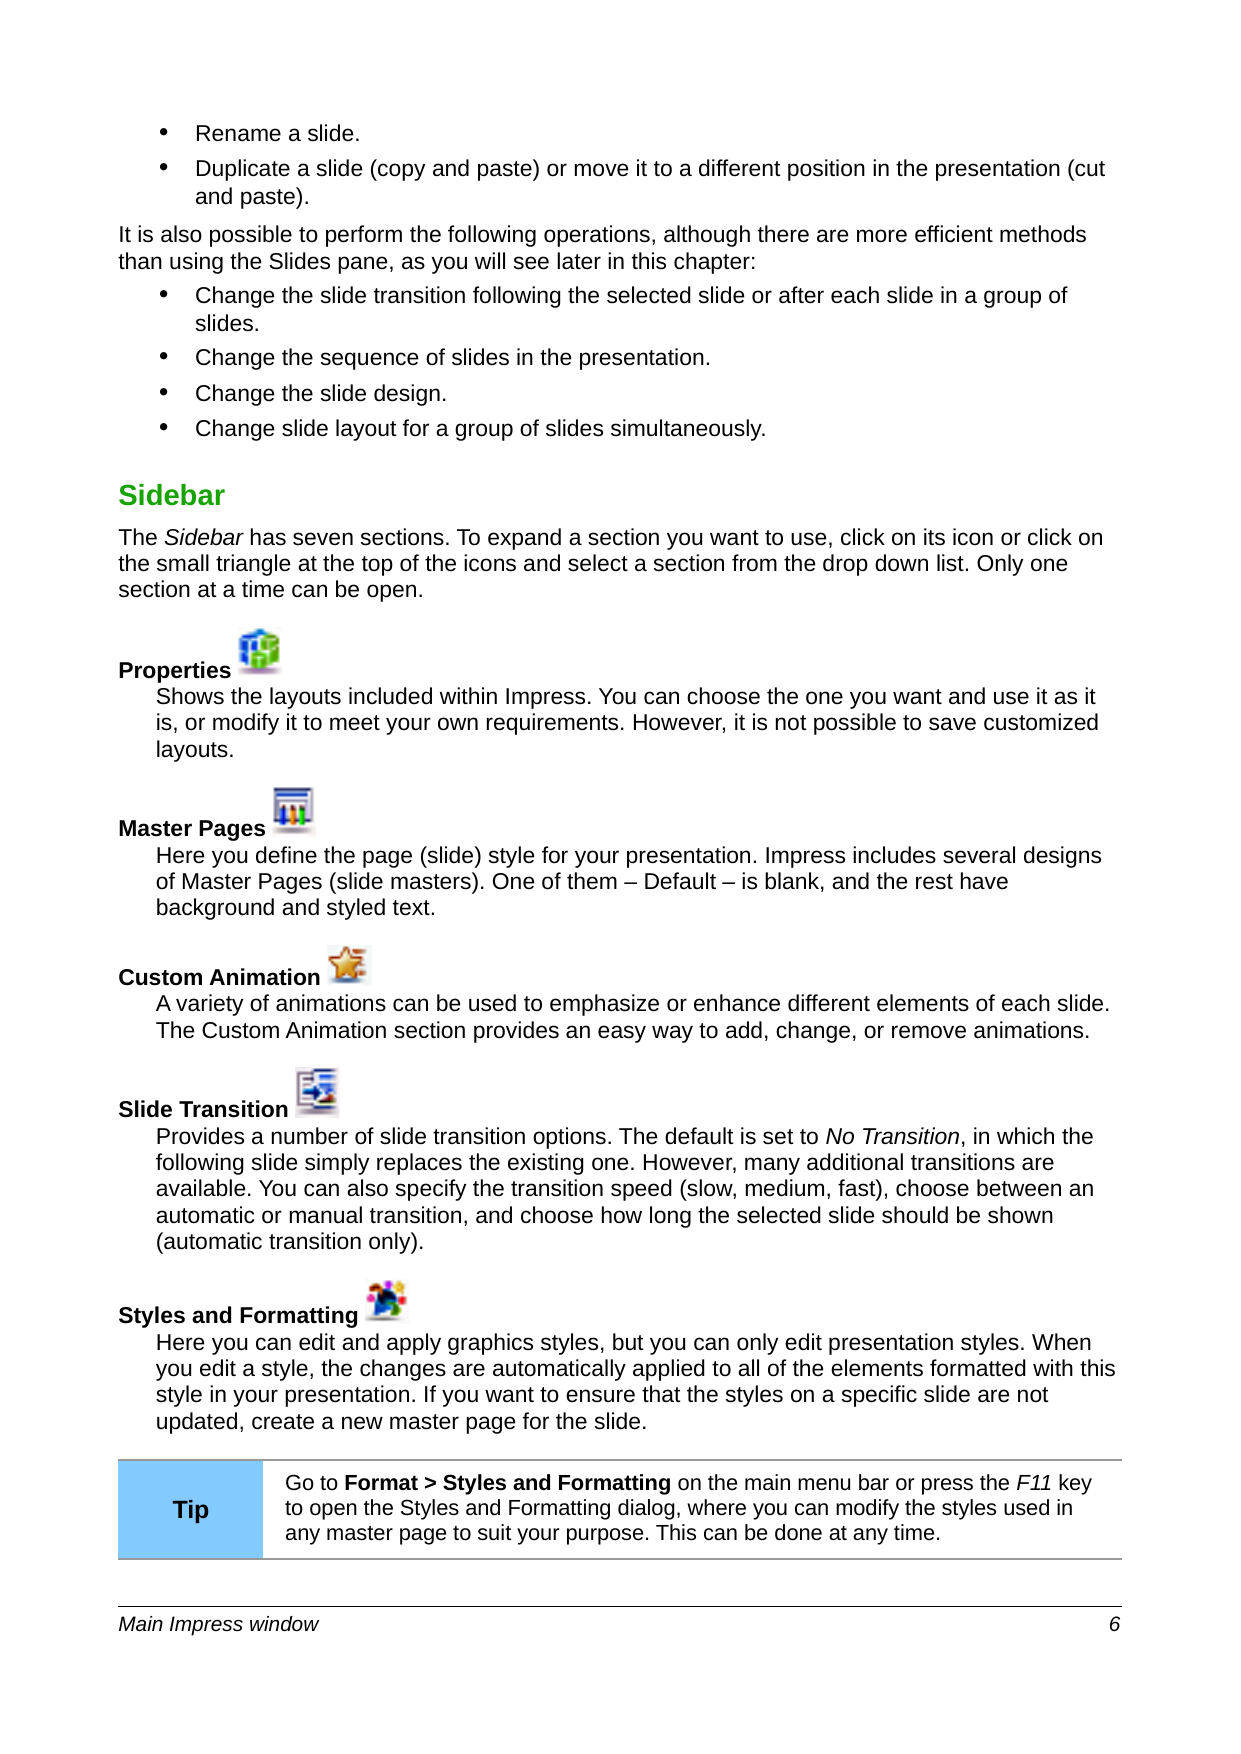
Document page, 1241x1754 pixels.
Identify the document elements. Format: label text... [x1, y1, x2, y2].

picture [272, 787, 317, 837]
picture [365, 1279, 410, 1324]
picture [295, 1067, 340, 1118]
list Change the slide design. [156, 378, 1122, 407]
list It is also possible to perform the following operations, although there are more efficient methods than using the Slides pane, as you will see later in this chapter: [118, 221, 1122, 274]
table_header Go to Format > Styles and Formatting on the main menu bar or press the F11 key to open the Styles and Formatting dialog, where you can modify the styles used in any master page to suit your purpose. This can be done at any time. [264, 1461, 1122, 1558]
text Slide Transition [118, 1068, 1122, 1123]
text Properties [118, 628, 1122, 683]
subtitle Sidebar [118, 478, 1122, 511]
text Shows the layouts included within Impress. You can choose the one you want and use it as it is, or modify it to meet your own requirements. However, it is not possible to save customized layouts. [156, 683, 1122, 762]
picture [327, 945, 372, 986]
list Change the slide transition following the selected slide or after each slide in a group of slides. [156, 281, 1122, 336]
text Here you can edit and apply graphics styles, but you can only edit presentation styles. When you edit a style, the changes are automatically applied to all of the elements formatted with this style in your presentation. If you want to ensure that the styles on a specific slide are not updated, create a new master page for the slide. [156, 1328, 1122, 1434]
text Here you define the page (slide) style for your presentation. Impress includes several designs of Master Pages (slide masters). One of them – Default – is blank, and the rest have background and styled text. [156, 842, 1122, 921]
table_header Tip [118, 1461, 263, 1558]
list Change the sequence of slides in the presentation. [156, 342, 1122, 372]
text Styles and Formatting [118, 1279, 1122, 1328]
picture [237, 627, 283, 678]
list Rename a slide. [156, 118, 1122, 147]
list Duplicate a slide (copy and paste) or move it to a different position in the presentation (cut and paste). [156, 153, 1122, 209]
text The Sidebar has seven sections. To expand a section you want to use, click on its icon or click on the small triangle at the top of the icons and select a section from the drop down list. Only one section at a time can be open. [118, 524, 1122, 603]
text Provides a number of slide transition options. The default is set to No Transition, in which the following slide simply replaces the existing one. However, many additional transitions are available. You can also specify the transition speed (slow, medium, fast), choose between an automatic or manual transition, and choose how long the selected slide should be shown (automatic transition only). [156, 1123, 1122, 1254]
list Change slide layout for a group of slides simultaneously. [156, 413, 1122, 442]
text Master Pages [118, 787, 1122, 842]
text Custom Animation [118, 946, 1122, 990]
text A variety of animations can be used to emphasize or enhance different elements of each slide. The Custom Animation section provides an easy way to add, change, or remove animations. [156, 990, 1122, 1043]
